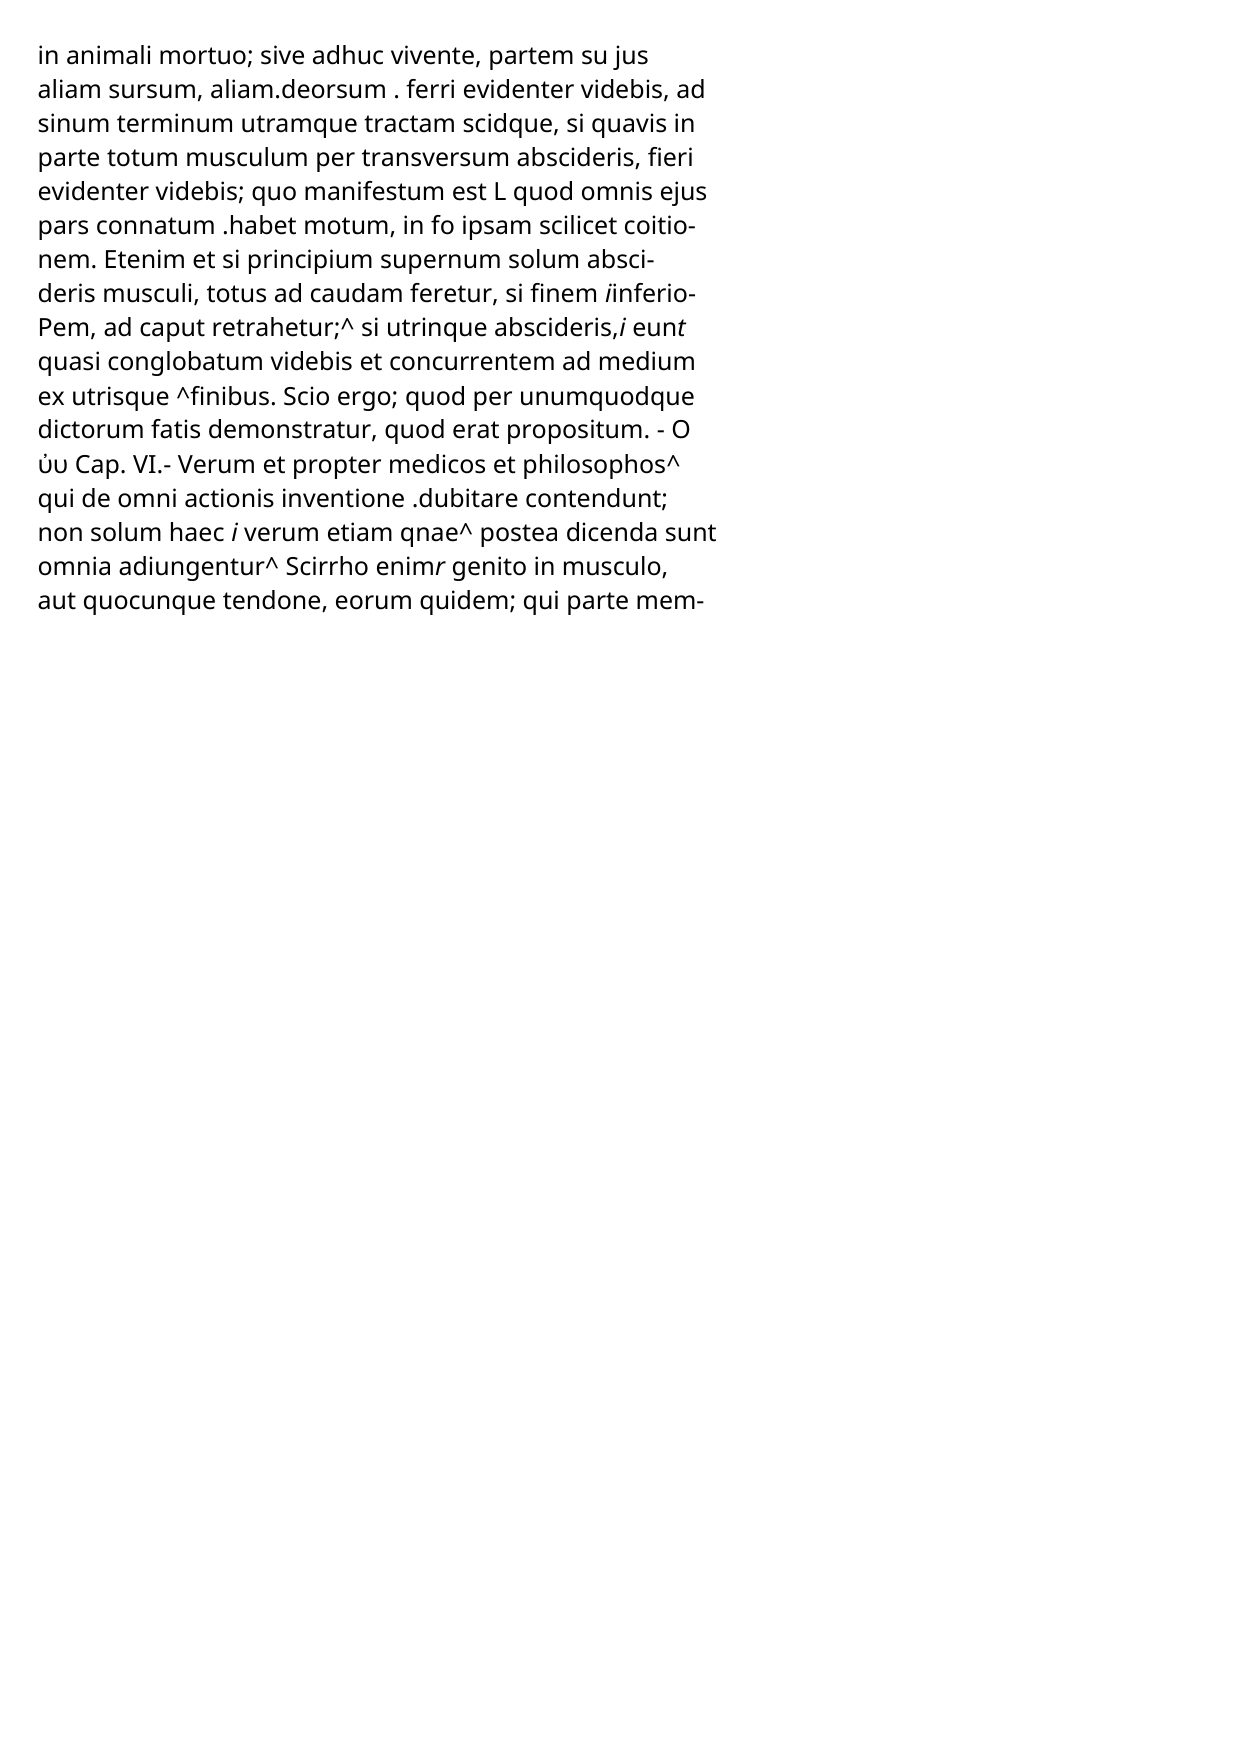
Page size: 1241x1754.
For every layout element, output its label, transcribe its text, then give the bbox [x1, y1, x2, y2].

text in animali mortuo; sive adhuc vivente, partem su jus aliam sursum, aliam.deorsum . ferri evidenter videbis, ad sinum terminum utramque tractam scidque, si quavis in parte totum musculum per transversum abscideris, fieri evidenter videbis; quo manifestum est L quod omnis ejus pars connatum .habet motum, in fo ipsam scilicet coitio- nem. Etenim et si principium supernum solum absci- deris musculi, totus ad caudam feretur, si finem iinferio- Pem, ad caput retrahetur;^ si utrinque abscideris,i eunt quasi conglobatum videbis et concurrentem ad medium ex utrisque ^finibus. Scio ergo; quod per unumquodque dictorum fatis demonstratur, quod erat propositum. - O ὐυ Cap. VI.- Verum et propter medicos et philosophos^ qui de omni actionis inventione .dubitare contendunt; non solum haec i verum etiam qnae^ postea dicenda sunt omnia adiungentur^ Scirrho enimr genito in musculo, aut quocunque tendone, eorum quidem; qui parte mem- [37, 37, 1203, 617]
